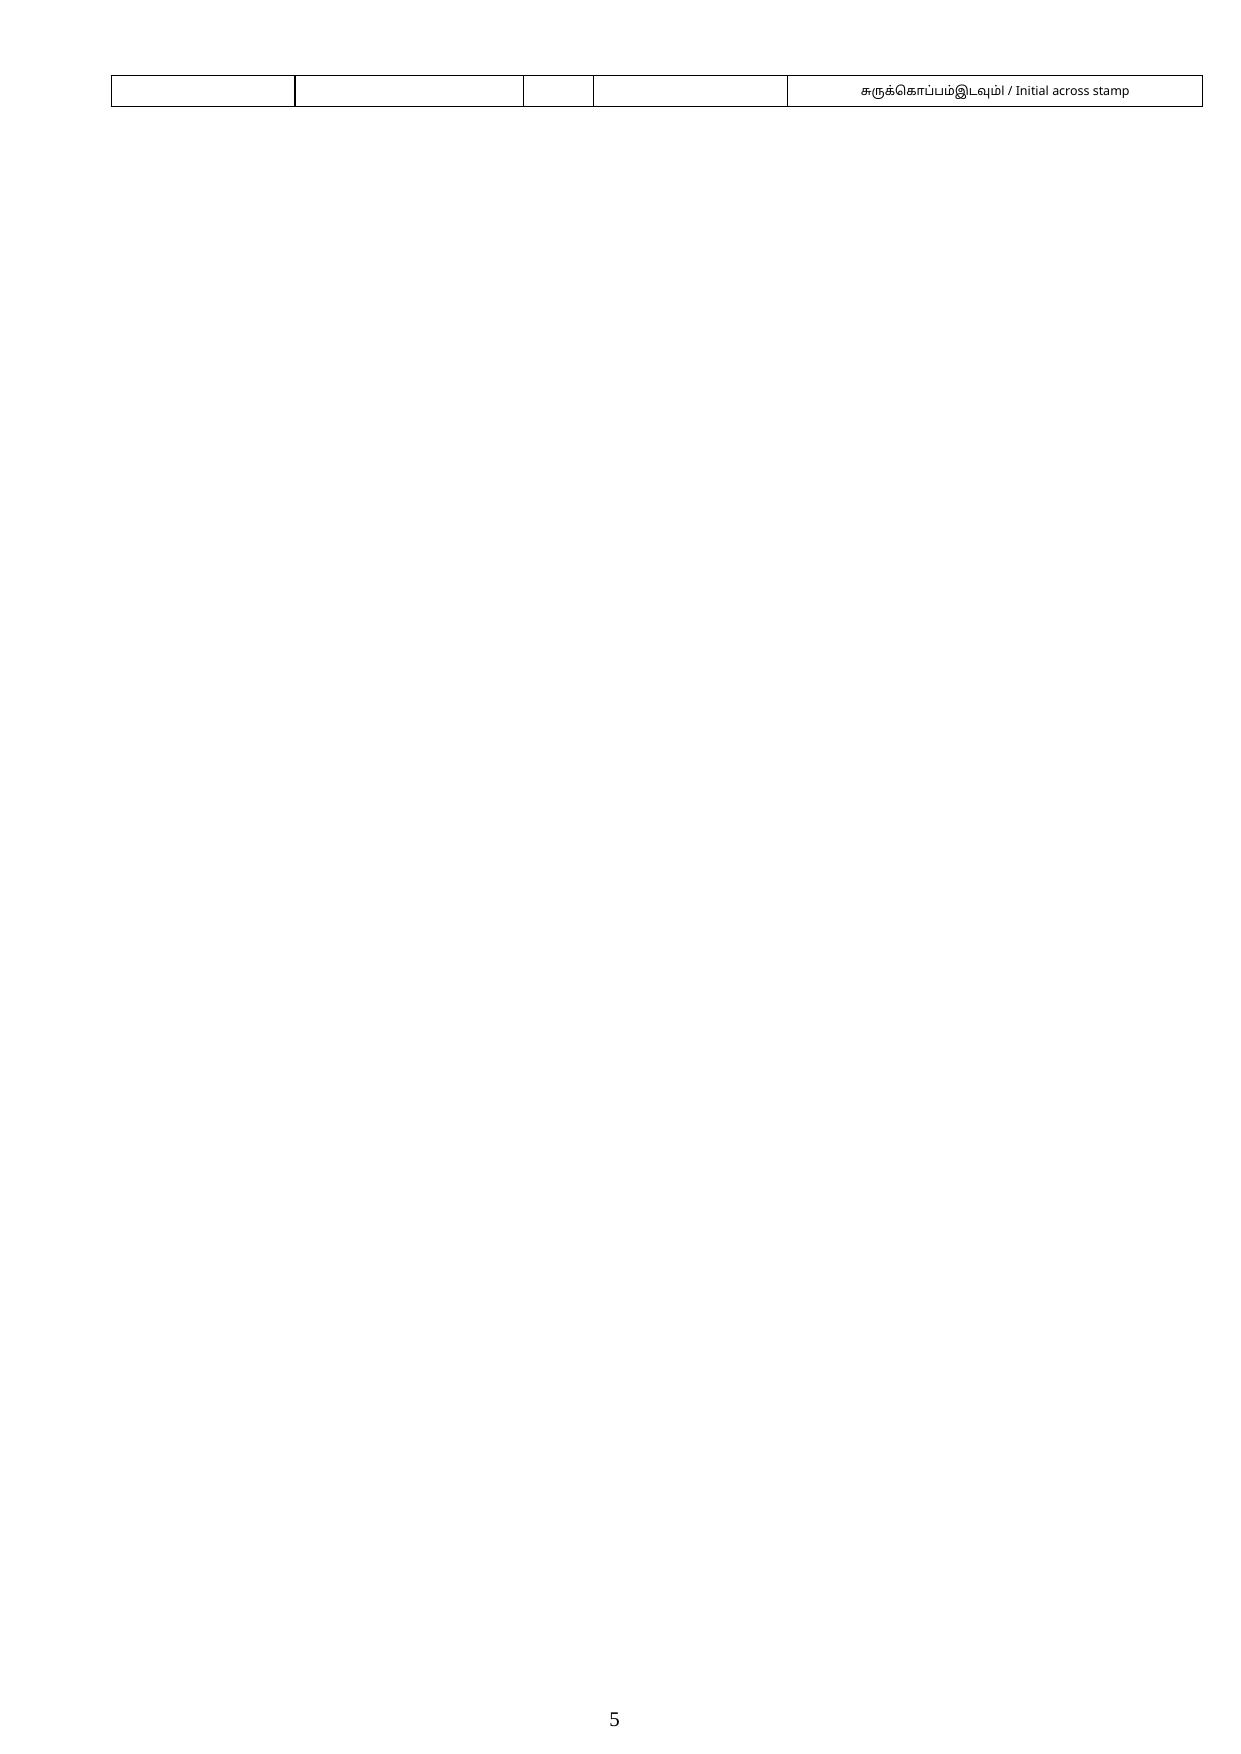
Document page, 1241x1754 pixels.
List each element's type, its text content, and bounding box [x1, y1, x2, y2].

table_cell [296, 76, 523, 106]
table_cell [524, 76, 593, 106]
table_cell මුද්දරය උඩ කෙටි අත්සන යොදන්න / முத்திரையின் மேல் சுருக்கொப்பம்இடவும்l / Initial across stamp [788, 76, 1202, 106]
table_cell [594, 76, 787, 106]
table_cell [112, 76, 294, 106]
